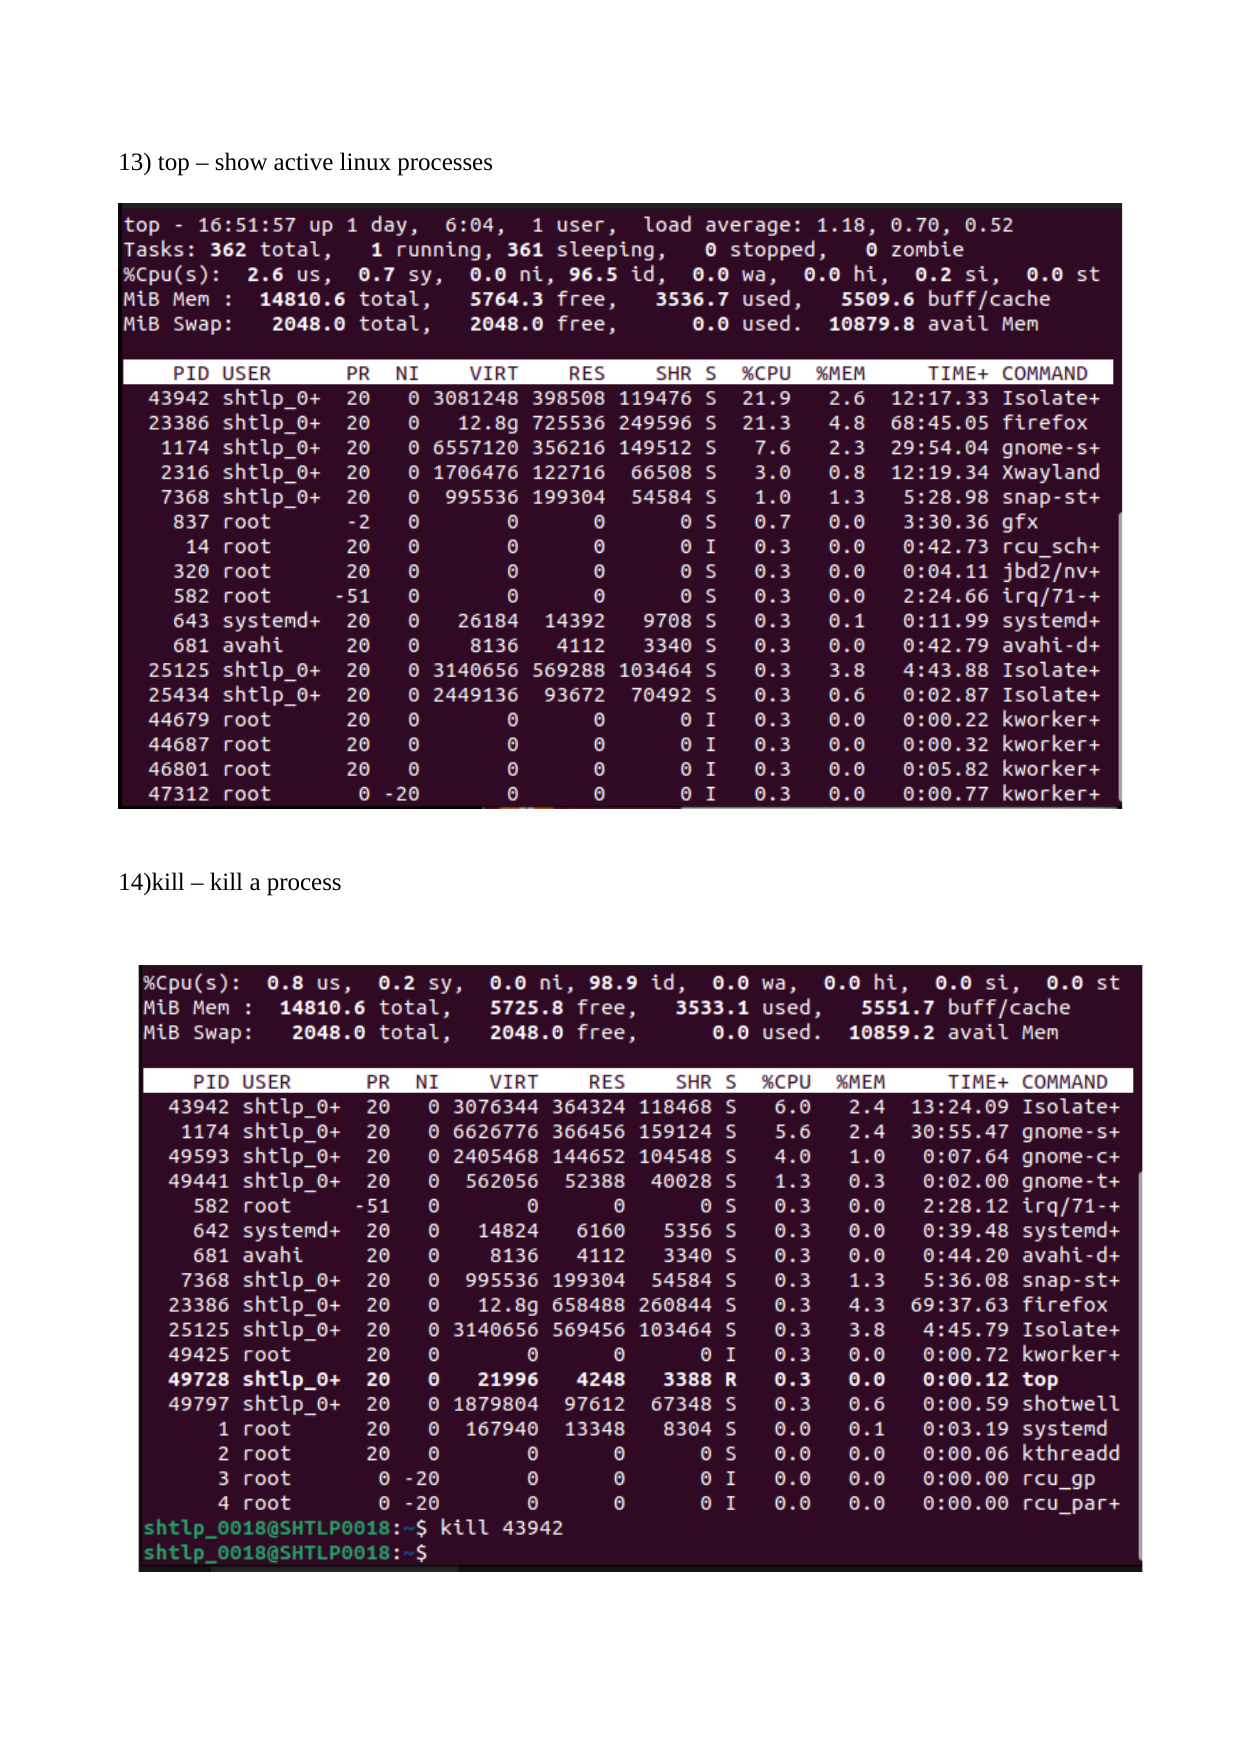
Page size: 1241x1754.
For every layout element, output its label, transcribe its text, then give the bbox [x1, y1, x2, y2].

text 13) top – show active linux processes [118, 147, 1122, 176]
text 14)kill – kill a process [118, 867, 1122, 895]
picture [118, 203, 1123, 809]
picture [138, 965, 1143, 1572]
